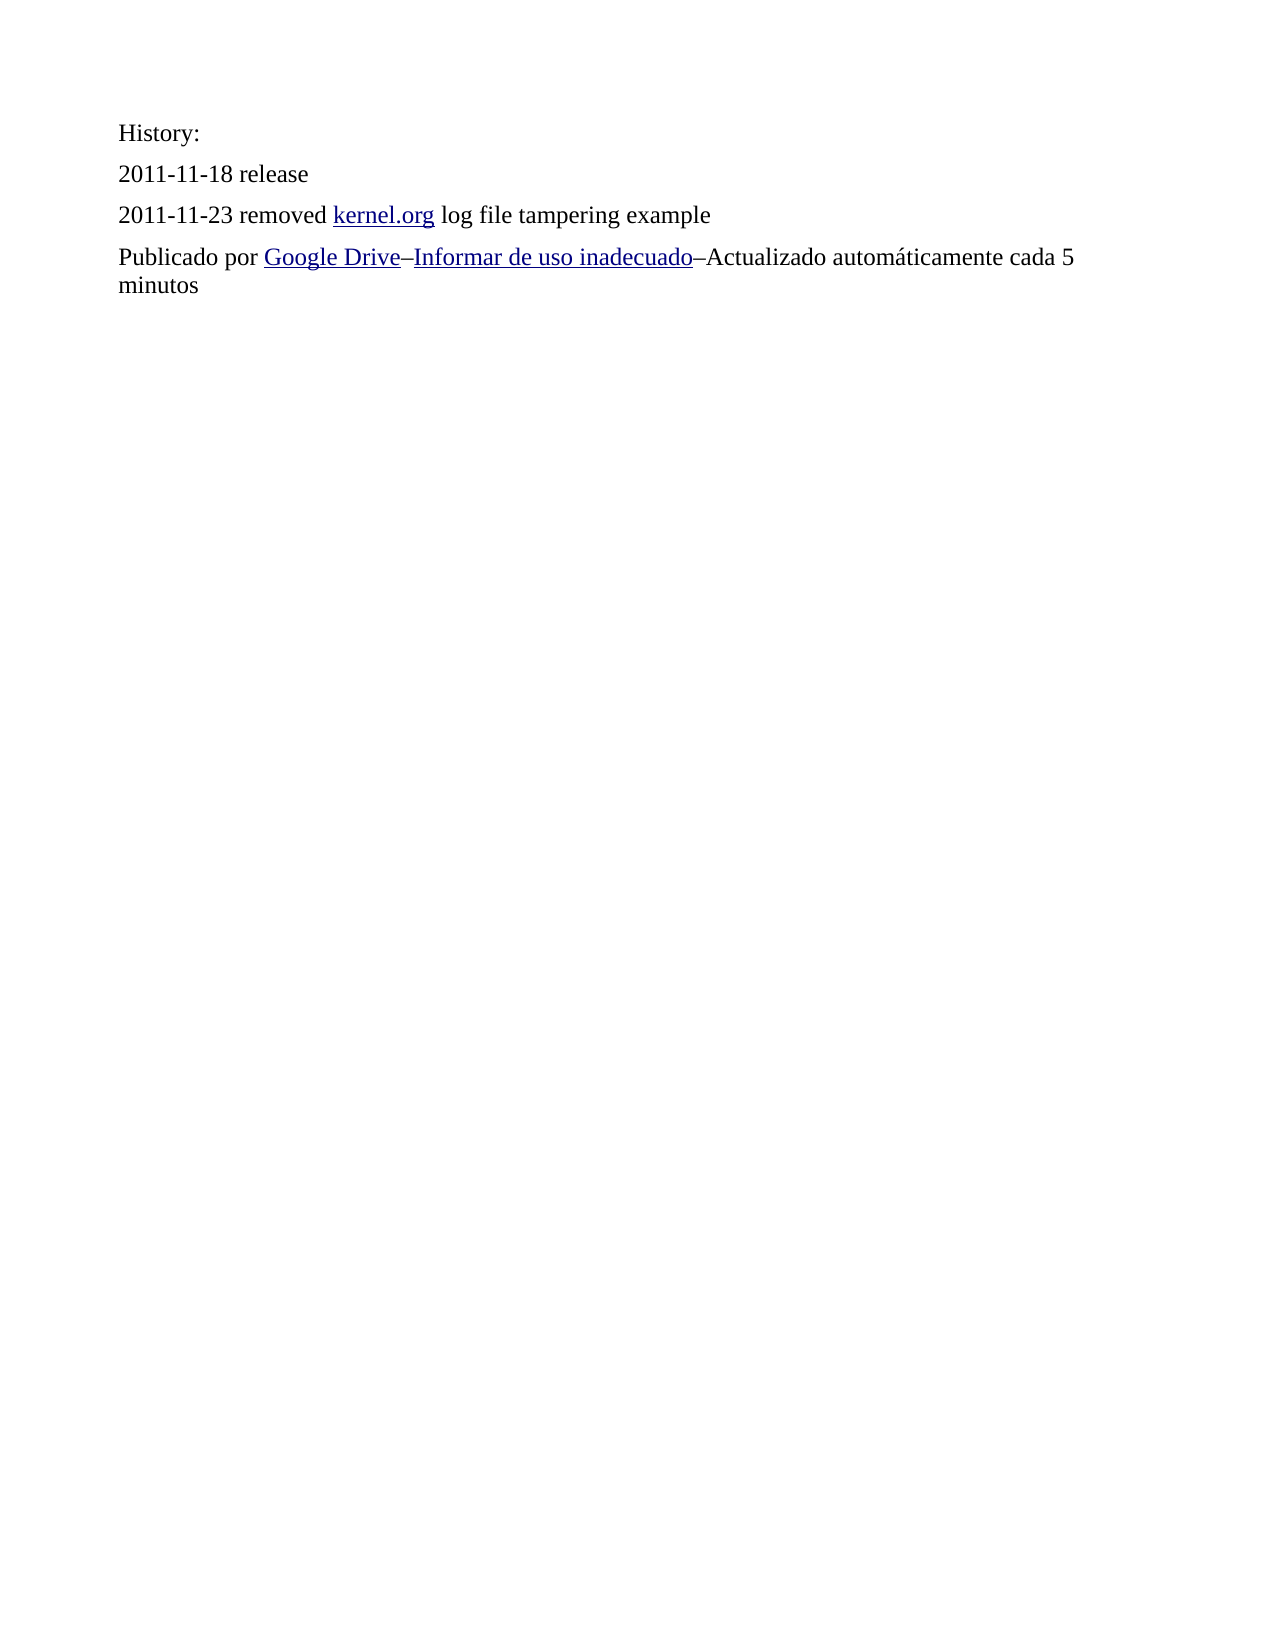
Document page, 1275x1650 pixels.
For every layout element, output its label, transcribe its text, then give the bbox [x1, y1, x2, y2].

text Publicado por Google Drive–Informar de uso inadecuado–Actualizado automáticamente cada 5 minutos [118, 242, 1157, 299]
text 2011-11-18 release [118, 159, 1157, 188]
text 2011-11-23 removed kernel.org log file tampering example [118, 201, 1157, 229]
text History: [118, 118, 1157, 147]
